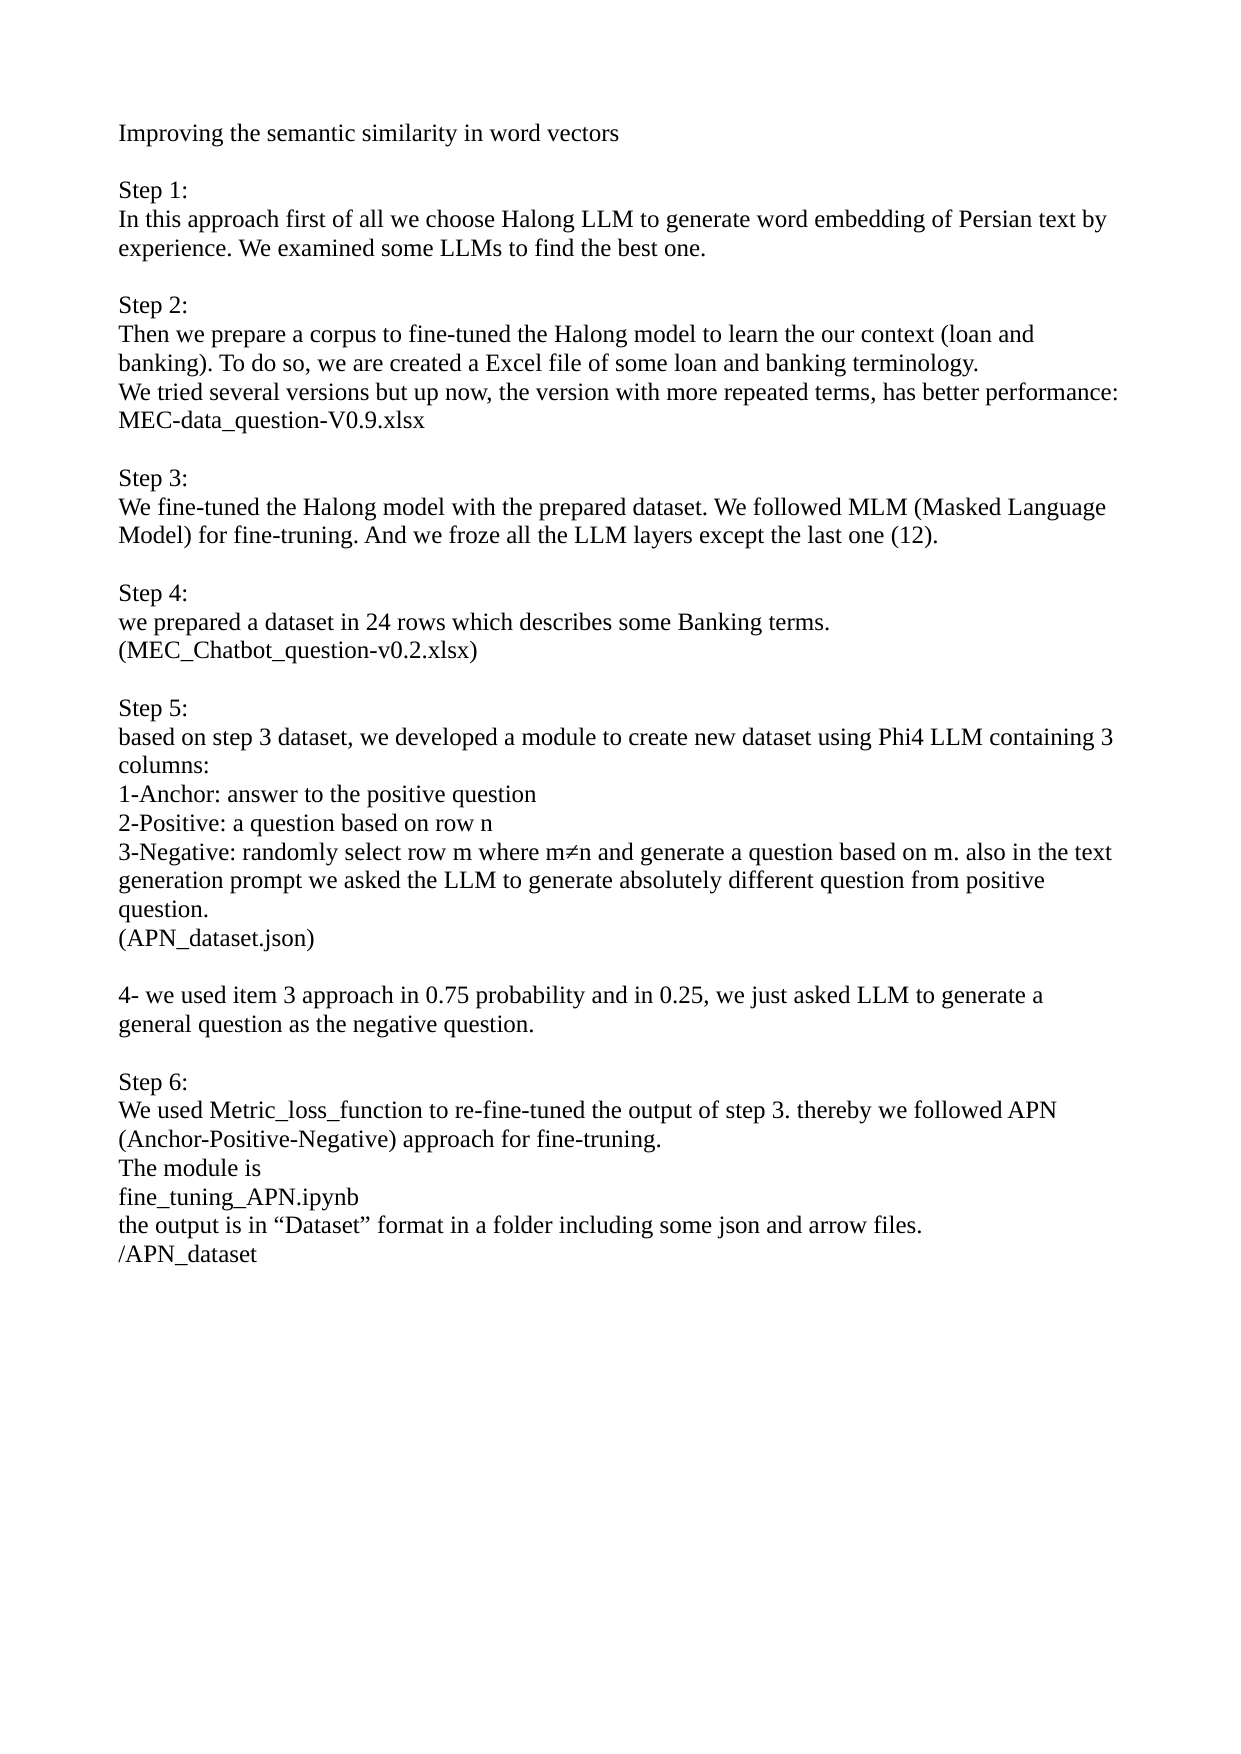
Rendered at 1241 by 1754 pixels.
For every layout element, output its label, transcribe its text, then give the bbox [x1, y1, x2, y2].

text Step 5: [118, 693, 1122, 722]
text 2-Positive: a question based on row n [118, 808, 1122, 837]
text fine_tuning_APN.ipynb [118, 1182, 1122, 1211]
text Step 2: [118, 291, 1122, 319]
text The module is [118, 1153, 1122, 1182]
text based on step 3 dataset, we developed a module to create new dataset using Phi4 LLM containing 3 columns: [118, 722, 1122, 779]
text we prepared a dataset in 24 rows which describes some Banking terms. [118, 607, 1122, 636]
text We fine-tuned the Halong model with the prepared dataset. We followed MLM (Masked Language Model) for fine-truning. And we froze all the LLM layers except the last one (12). [118, 492, 1122, 549]
text We tried several versions but up now, the version with more repeated terms, has better performance: [118, 377, 1122, 406]
text /APN_dataset [118, 1239, 1122, 1268]
text 4- we used item 3 approach in 0.75 probability and in 0.25, we just asked LLM to generate a general question as the negative question. [118, 981, 1122, 1038]
text Step 6: [118, 1067, 1122, 1096]
text In this approach first of all we choose Halong LLM to generate word embedding of Persian text by experience. We examined some LLMs to find the best one. [118, 204, 1122, 262]
text Step 3: [118, 463, 1122, 492]
text Step 4: [118, 578, 1122, 607]
text 1-Anchor: answer to the positive question [118, 779, 1122, 808]
text (APN_dataset.json) [118, 923, 1122, 952]
text We used Metric_loss_function to re-fine-tuned the output of step 3. thereby we followed APN (Anchor-Positive-Negative) approach for fine-truning. [118, 1096, 1122, 1153]
text the output is in “Dataset” format in a folder including some json and arrow files. [118, 1211, 1122, 1239]
text Then we prepare a corpus to fine-tuned the Halong model to learn the our context (loan and banking). To do so, we are created a Excel file of some loan and banking terminology. [118, 319, 1122, 377]
text Step 1: [118, 176, 1122, 204]
text 3-Negative: randomly select row m where m≠n and generate a question based on m. also in the text generation prompt we asked the LLM to generate absolutely different question from positive question. [118, 837, 1122, 923]
text MEC-data_question-V0.9.xlsx [118, 406, 1122, 434]
text Improving the semantic similarity in word vectors [118, 118, 1122, 147]
text (MEC_Chatbot_question-v0.2.xlsx) [118, 636, 1122, 664]
